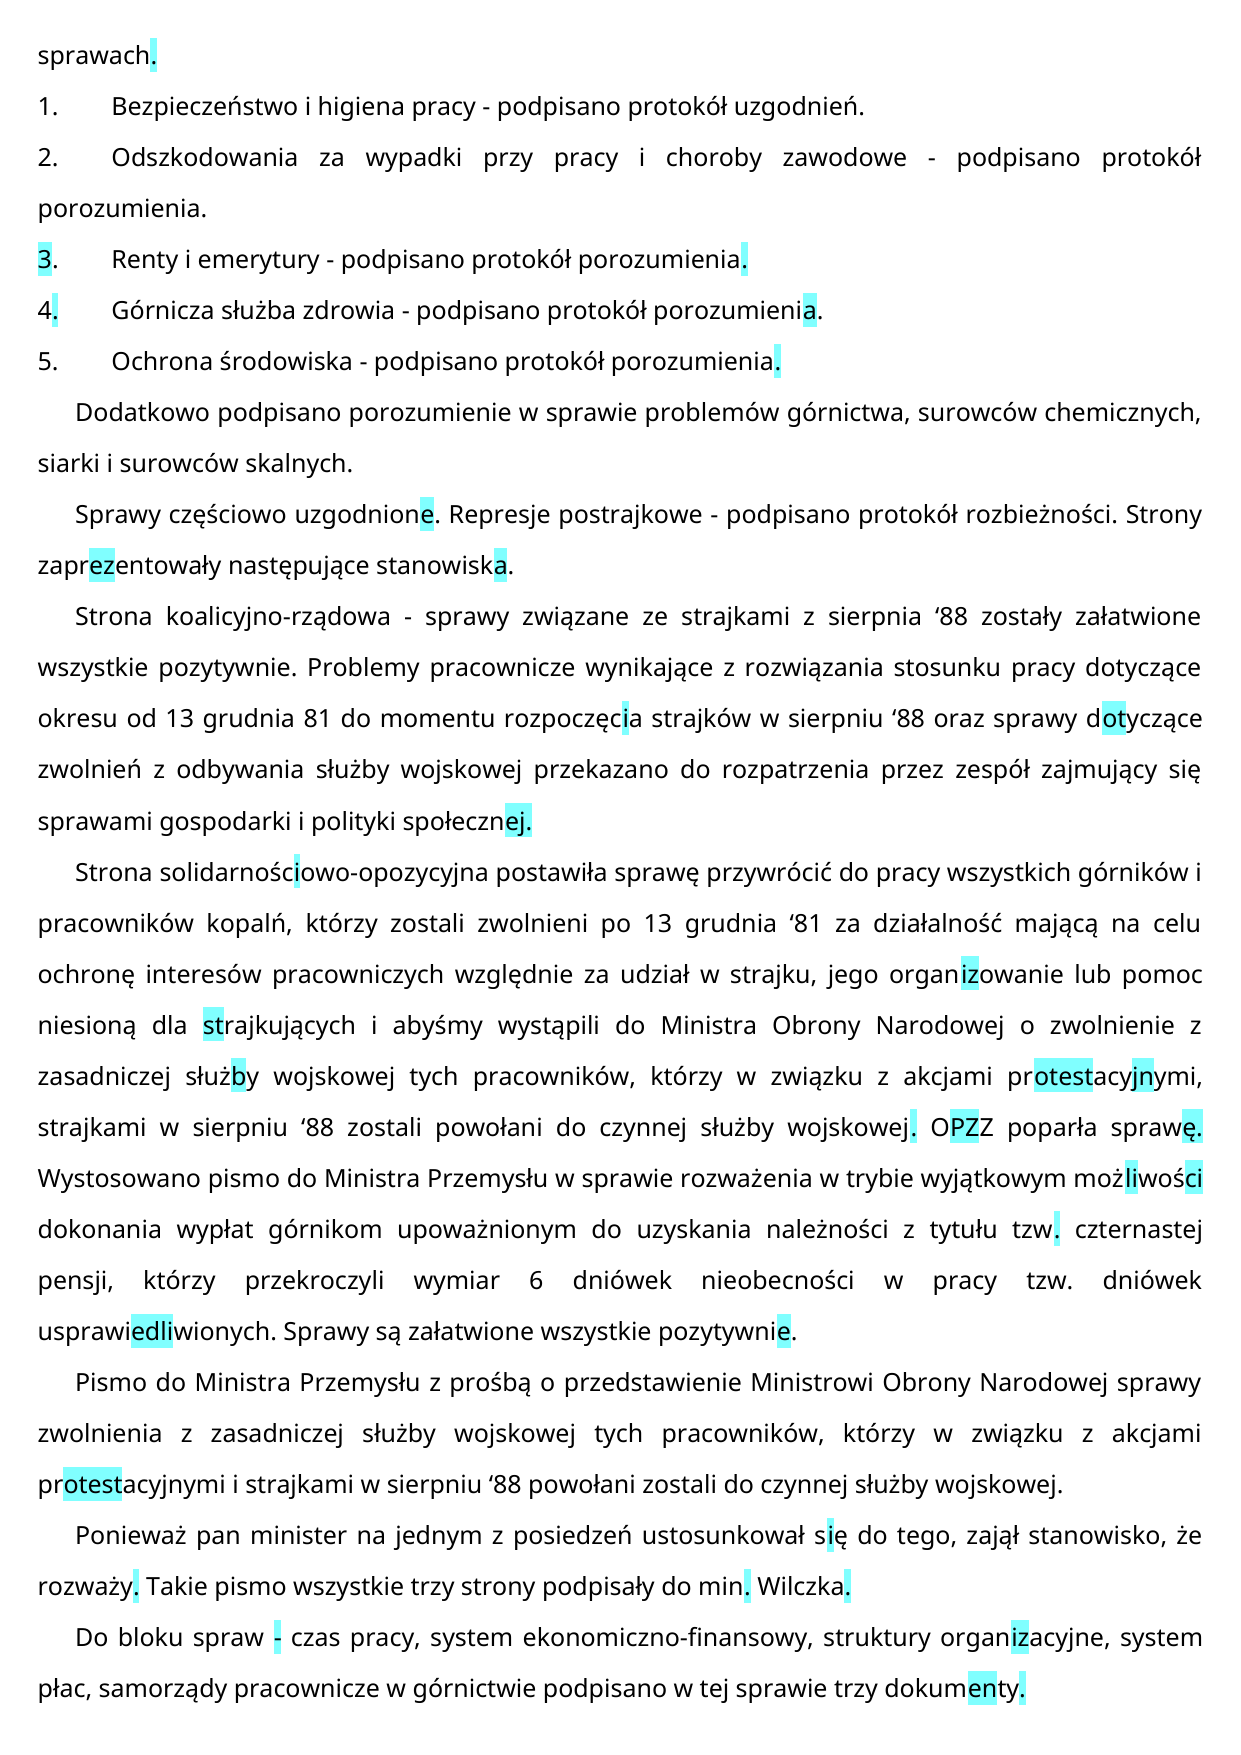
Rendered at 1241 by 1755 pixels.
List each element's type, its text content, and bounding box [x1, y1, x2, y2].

text 5. Ochrona środowiska - podpisano protokół porozumienia. [37, 344, 1203, 378]
text Sprawy częściowo uzgodnione. Represje postrajkowe - podpisano protokół rozbieżności. Strony zaprezentowały następujące stanowiska. [37, 497, 1203, 582]
text Dodatkowo podpisano porozumienie w sprawie problemów górnictwa, surowców chemicznych, siarki i surowców skalnych. [37, 395, 1203, 480]
text Ponieważ pan minister na jednym z posiedzeń ustosunkował się do tego, zajął stanowisko, że rozważy. Takie pismo wszystkie trzy strony podpisały do min. Wilczka. [37, 1518, 1203, 1603]
text sprawach. [37, 37, 1203, 72]
text 1. Bezpieczeństwo i higiena pracy - podpisano protokół uzgodnień. [37, 88, 1203, 123]
text Strona solidarnościowo-opozycyjna postawiła sprawę przywrócić do pracy wszystkich górników i pracowników kopalń, którzy zostali zwolnieni po 13 grudnia ‘81 za działalność mającą na celu ochronę interesów pracowniczych względnie za udział w strajku, jego organizowanie lub pomoc niesioną dla strajkujących i abyśmy wystąpili do Ministra Obrony Narodowej o zwolnienie z zasadniczej służby wojskowej tych pracowników, którzy w związku z akcjami protestacyjnymi, strajkami w sierpniu ‘88 zostali powołani do czynnej służby wojskowej. OPZZ poparła sprawę. Wystosowano pismo do Ministra Przemysłu w sprawie rozważenia w trybie wyjątkowym możliwości dokonania wypłat górnikom upoważnionym do uzyskania należności z tytułu tzw. czternastej pensji, którzy przekroczyli wymiar 6 dniówek nieobecności w pracy tzw. dniówek usprawiedliwionych. Sprawy są załatwione wszystkie pozytywnie. [37, 854, 1203, 1348]
text 3. Renty i emerytury - podpisano protokół porozumienia. [37, 242, 1203, 276]
text Do bloku spraw - czas pracy, system ekonomiczno-finansowy, struktury organizacyjne, system płac, samorządy pracownicze w górnictwie podpisano w tej sprawie trzy dokumenty. [37, 1620, 1203, 1705]
text 4. Górnicza służba zdrowia - podpisano protokół porozumienia. [37, 293, 1203, 327]
text Strona koalicyjno-rządowa - sprawy związane ze strajkami z sierpnia ‘88 zostały załatwione wszystkie pozytywnie. Problemy pracownicze wynikające z rozwiązania stosunku pracy dotyczące okresu od 13 grudnia 81 do momentu rozpoczęcia strajków w sierpniu ‘88 oraz sprawy dotyczące zwolnień z odbywania służby wojskowej przekazano do rozpatrzenia przez zespół zajmujący się sprawami gospodarki i polityki społecznej. [37, 599, 1203, 837]
text Pismo do Ministra Przemysłu z prośbą o przedstawienie Ministrowi Obrony Narodowej sprawy zwolnienia z zasadniczej służby wojskowej tych pracowników, którzy w związku z akcjami protestacyjnymi i strajkami w sierpniu ‘88 powołani zostali do czynnej służby wojskowej. [37, 1364, 1203, 1501]
text 2. Odszkodowania za wypadki przy pracy i choroby zawodowe - podpisano protokół porozumienia. [37, 139, 1203, 225]
